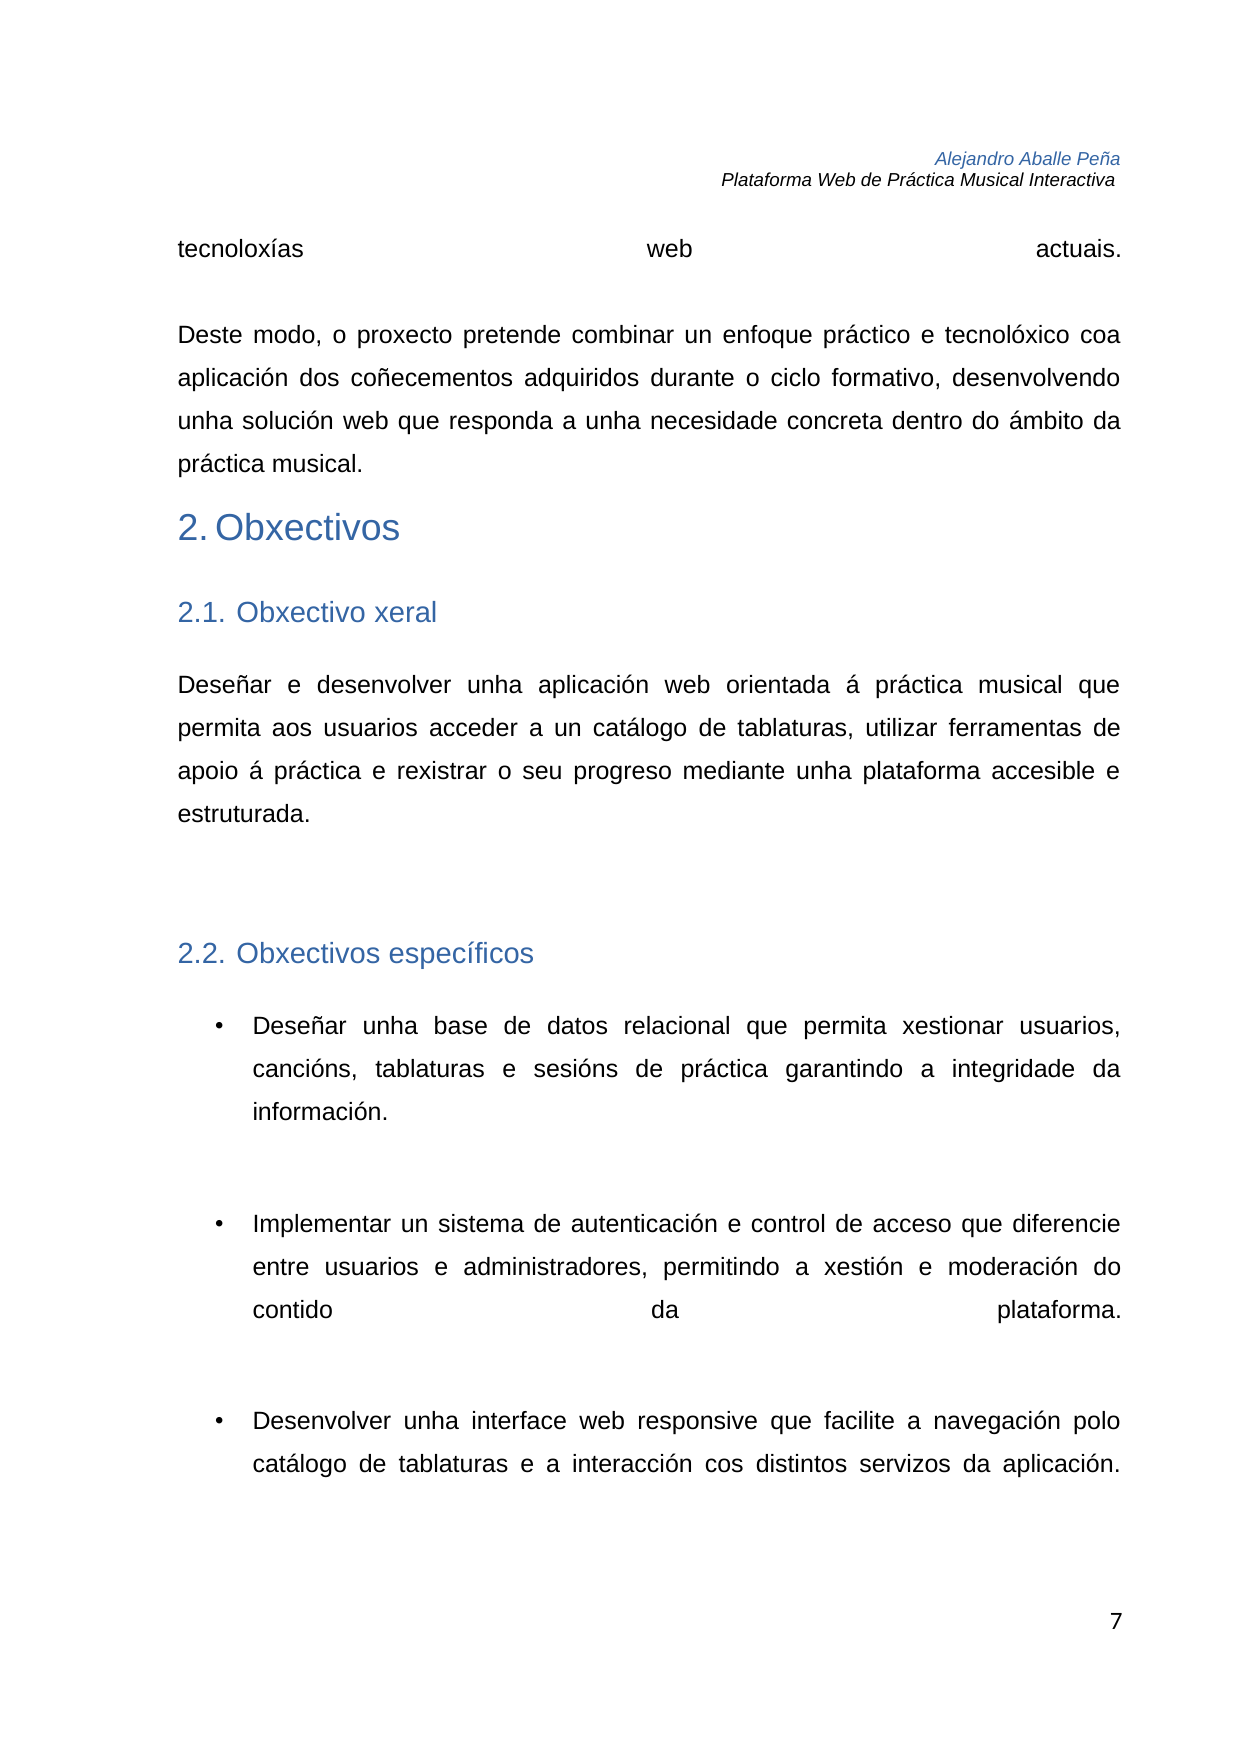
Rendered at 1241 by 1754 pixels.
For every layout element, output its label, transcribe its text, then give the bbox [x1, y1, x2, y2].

list Deseñar unha base de datos relacional que permita xestionar usuarios, cancións, tablaturas e sesións de práctica garantindo a integridade da información. [215, 1011, 1122, 1169]
list Desenvolver unha interface web responsive que facilite a navegación polo catálogo de tablaturas e a interacción cos distintos servizos da aplicación. [215, 1406, 1122, 1521]
list Implementar un sistema de autenticación e control de acceso que diferencie entre usuarios e administradores, permitindo a xestión e moderación do contido da plataforma. [215, 1209, 1122, 1367]
subtitle Obxectivos [177, 505, 1122, 548]
text tecnoloxías web actuais. Deste modo, o proxecto pretende combinar un enfoque práctico e tecnolóxico coa aplicación dos coñecementos adquiridos durante o ciclo formativo, desenvolvendo unha solución web que responda a unha necesidade concreta dentro do ámbito da práctica musical. [177, 234, 1122, 478]
subtitle Obxectivos específicos [177, 936, 1122, 969]
subtitle Obxectivo xeral [177, 595, 1122, 628]
text Deseñar e desenvolver unha aplicación web orientada á práctica musical que permita aos usuarios acceder a un catálogo de tablaturas, utilizar ferramentas de apoio á práctica e rexistrar o seu progreso mediante unha plataforma accesible e estruturada. [177, 670, 1122, 828]
